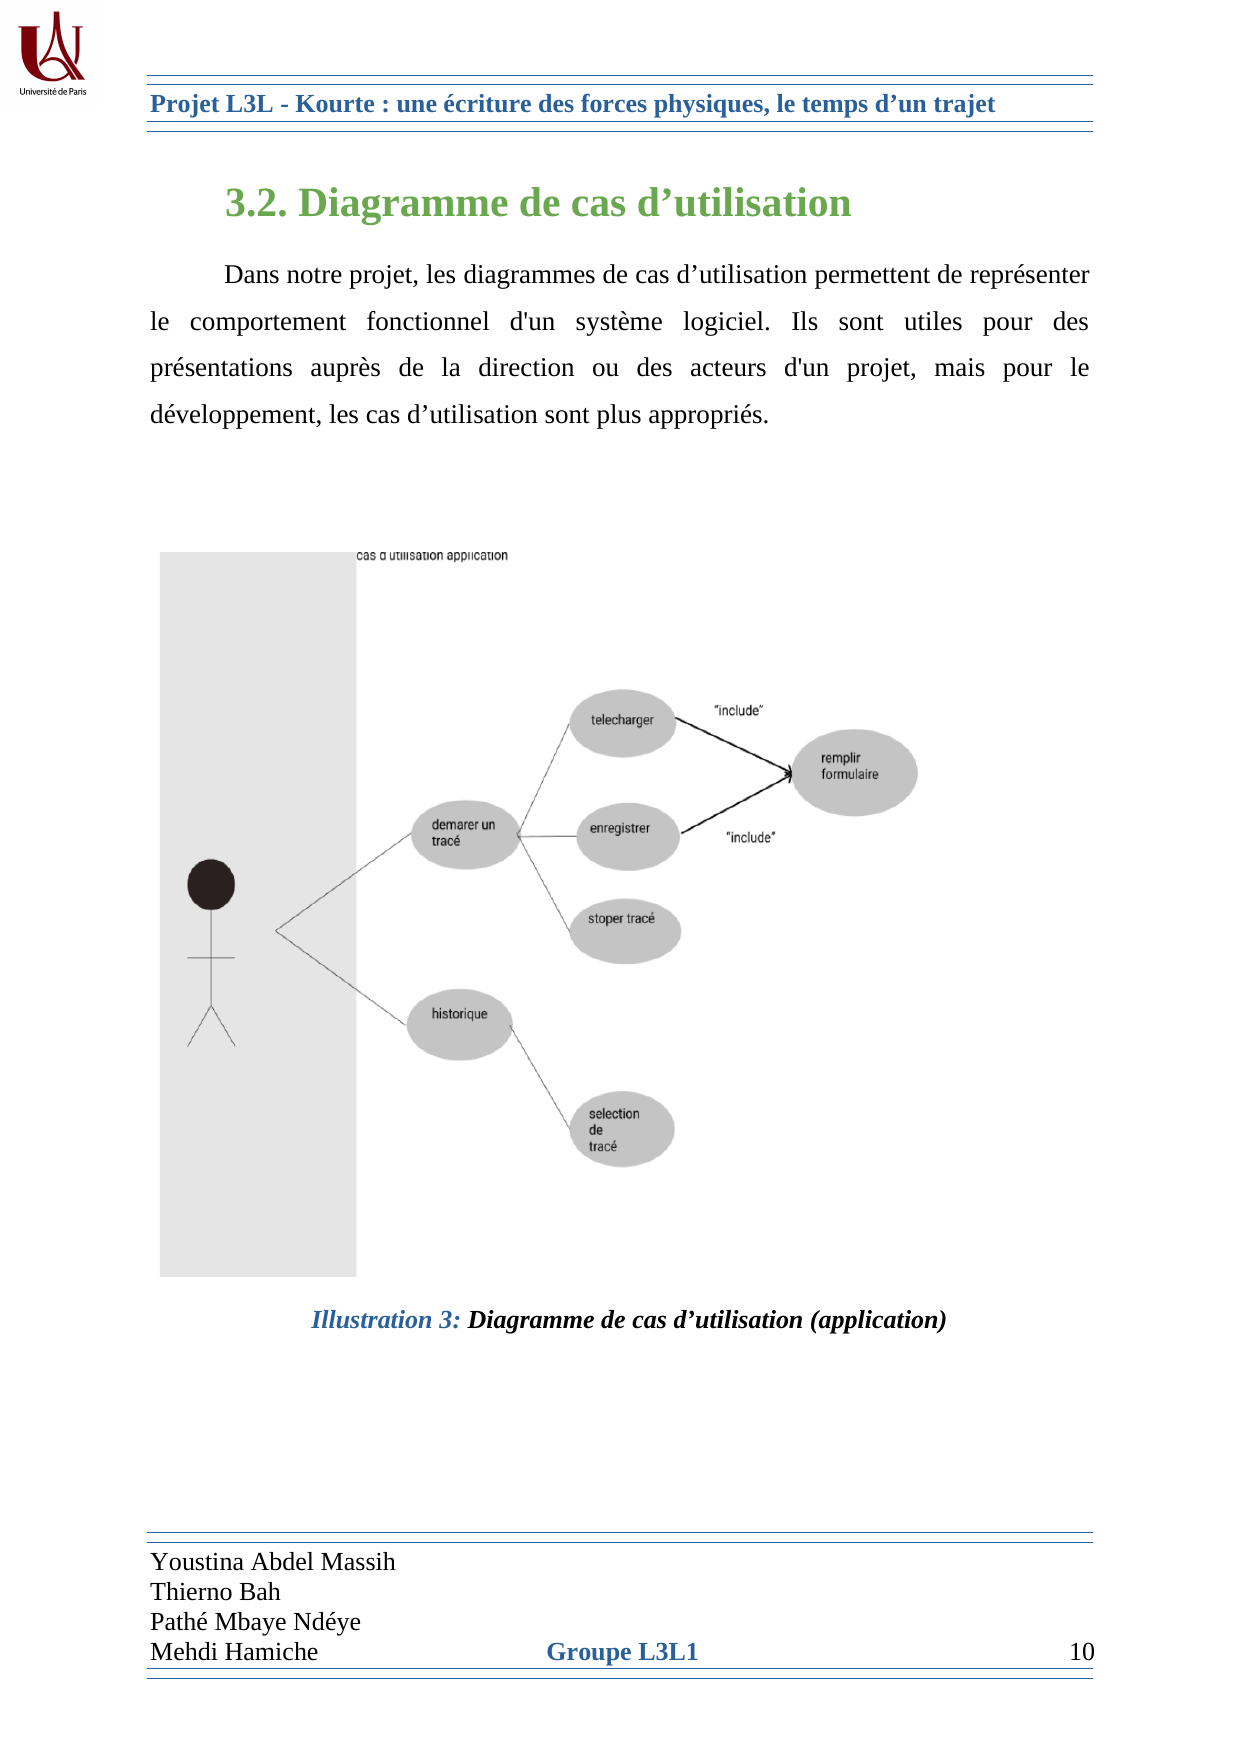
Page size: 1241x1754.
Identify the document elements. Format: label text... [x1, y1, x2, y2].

picture [159, 549, 1082, 1277]
picture [0, 0, 101, 107]
subtitle 3.2. Diagramme de cas d’utilisation [150, 178, 1090, 226]
text Illustration 3: Diagramme de cas d’utilisation (application) [151, 562, 1107, 1334]
text Dans notre projet, les diagrammes de cas d’utilisation permettent de représenter le comportement fonctionnel d'un système logiciel. Ils sont utiles pour des présentations auprès de la direction ou des acteurs d'un projet, mais pour le développement, les cas d’utilisation sont plus appropriés. [150, 258, 1090, 429]
